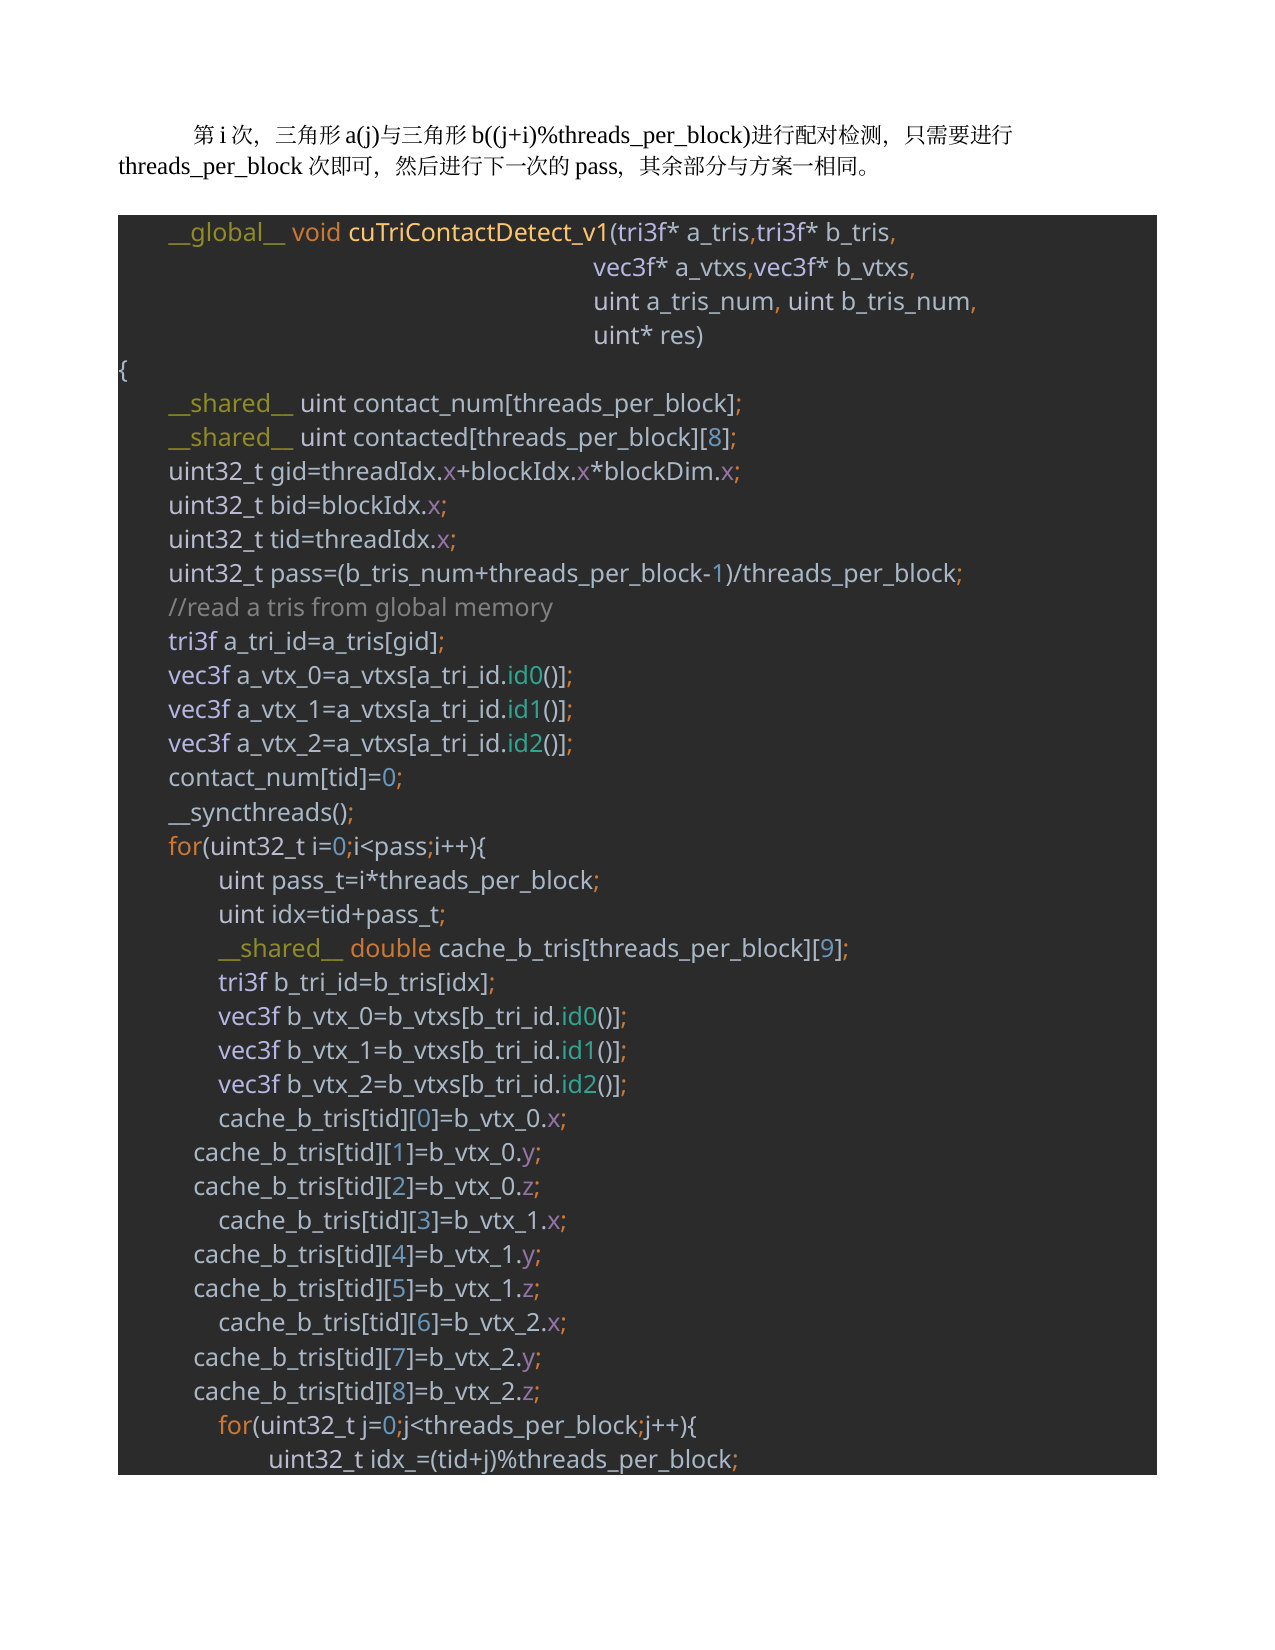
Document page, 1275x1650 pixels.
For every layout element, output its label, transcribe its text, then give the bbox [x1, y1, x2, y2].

text vec3f* a_vtxs,vec3f* b_vtxs, [118, 249, 1157, 283]
text uint a_tris_num, uint b_tris_num, [118, 283, 1157, 317]
text vec3f b_vtx_0=b_vtxs[b_tri_id.id0()]; [118, 998, 1157, 1033]
text uint32_t gid=threadIdx.x+blockIdx.x*blockDim.x; [118, 453, 1157, 488]
text uint32_t pass=(b_tris_num+threads_per_block-1)/threads_per_block; [118, 556, 1157, 590]
text cache_b_tris[tid][3]=b_vtx_1.x; [118, 1203, 1157, 1237]
text for(uint32_t i=0;i<pass;i++){ [118, 828, 1157, 862]
text cache_b_tris[tid][7]=b_vtx_2.y; [118, 1339, 1157, 1373]
text cache_b_tris[tid][1]=b_vtx_0.y; [118, 1135, 1157, 1169]
text tri3f b_tri_id=b_tris[idx]; [118, 964, 1157, 998]
text cache_b_tris[tid][5]=b_vtx_1.z; [118, 1271, 1157, 1305]
text cache_b_tris[tid][2]=b_vtx_0.z; [118, 1169, 1157, 1203]
text vec3f a_vtx_0=a_vtxs[a_tri_id.id0()]; [118, 658, 1157, 692]
text cache_b_tris[tid][0]=b_vtx_0.x; [118, 1101, 1157, 1135]
text uint* res) [118, 317, 1157, 351]
text vec3f b_vtx_1=b_vtxs[b_tri_id.id1()]; [118, 1033, 1157, 1067]
text cache_b_tris[tid][8]=b_vtx_2.z; [118, 1373, 1157, 1407]
text uint idx=tid+pass_t; [118, 896, 1157, 930]
text vec3f a_vtx_1=a_vtxs[a_tri_id.id1()]; [118, 692, 1157, 726]
text uint32_t idx_=(tid+j)%threads_per_block; [118, 1441, 1157, 1475]
text { [118, 351, 1157, 385]
text cache_b_tris[tid][6]=b_vtx_2.x; [118, 1305, 1157, 1339]
text tri3f a_tri_id=a_tris[gid]; [118, 624, 1157, 658]
text uint32_t bid=blockIdx.x; [118, 488, 1157, 522]
text __global__ void cuTriContactDetect_v1(tri3f* a_tris,tri3f* b_tris, [118, 215, 1157, 249]
text __shared__ uint contacted[threads_per_block][8]; [118, 419, 1157, 453]
text contact_num[tid]=0; [118, 760, 1157, 794]
text __shared__ double cache_b_tris[threads_per_block][9]; [118, 930, 1157, 964]
text __shared__ uint contact_num[threads_per_block]; [118, 385, 1157, 419]
text for(uint32_t j=0;j<threads_per_block;j++){ [118, 1407, 1157, 1441]
text 第i次，三角形a(j)与三角形b((j+i)%threads_per_block)进行配对检测，只需要进行threads_per_block次即可，然后进行下一次的pass，其余部分与方案一相同。 [118, 118, 1157, 181]
text vec3f a_vtx_2=a_vtxs[a_tri_id.id2()]; [118, 726, 1157, 760]
text uint32_t tid=threadIdx.x; [118, 522, 1157, 556]
text cache_b_tris[tid][4]=b_vtx_1.y; [118, 1237, 1157, 1271]
text //read a tris from global memory [118, 590, 1157, 624]
text __syncthreads(); [118, 794, 1157, 828]
text uint pass_t=i*threads_per_block; [118, 862, 1157, 896]
text vec3f b_vtx_2=b_vtxs[b_tri_id.id2()]; [118, 1067, 1157, 1101]
